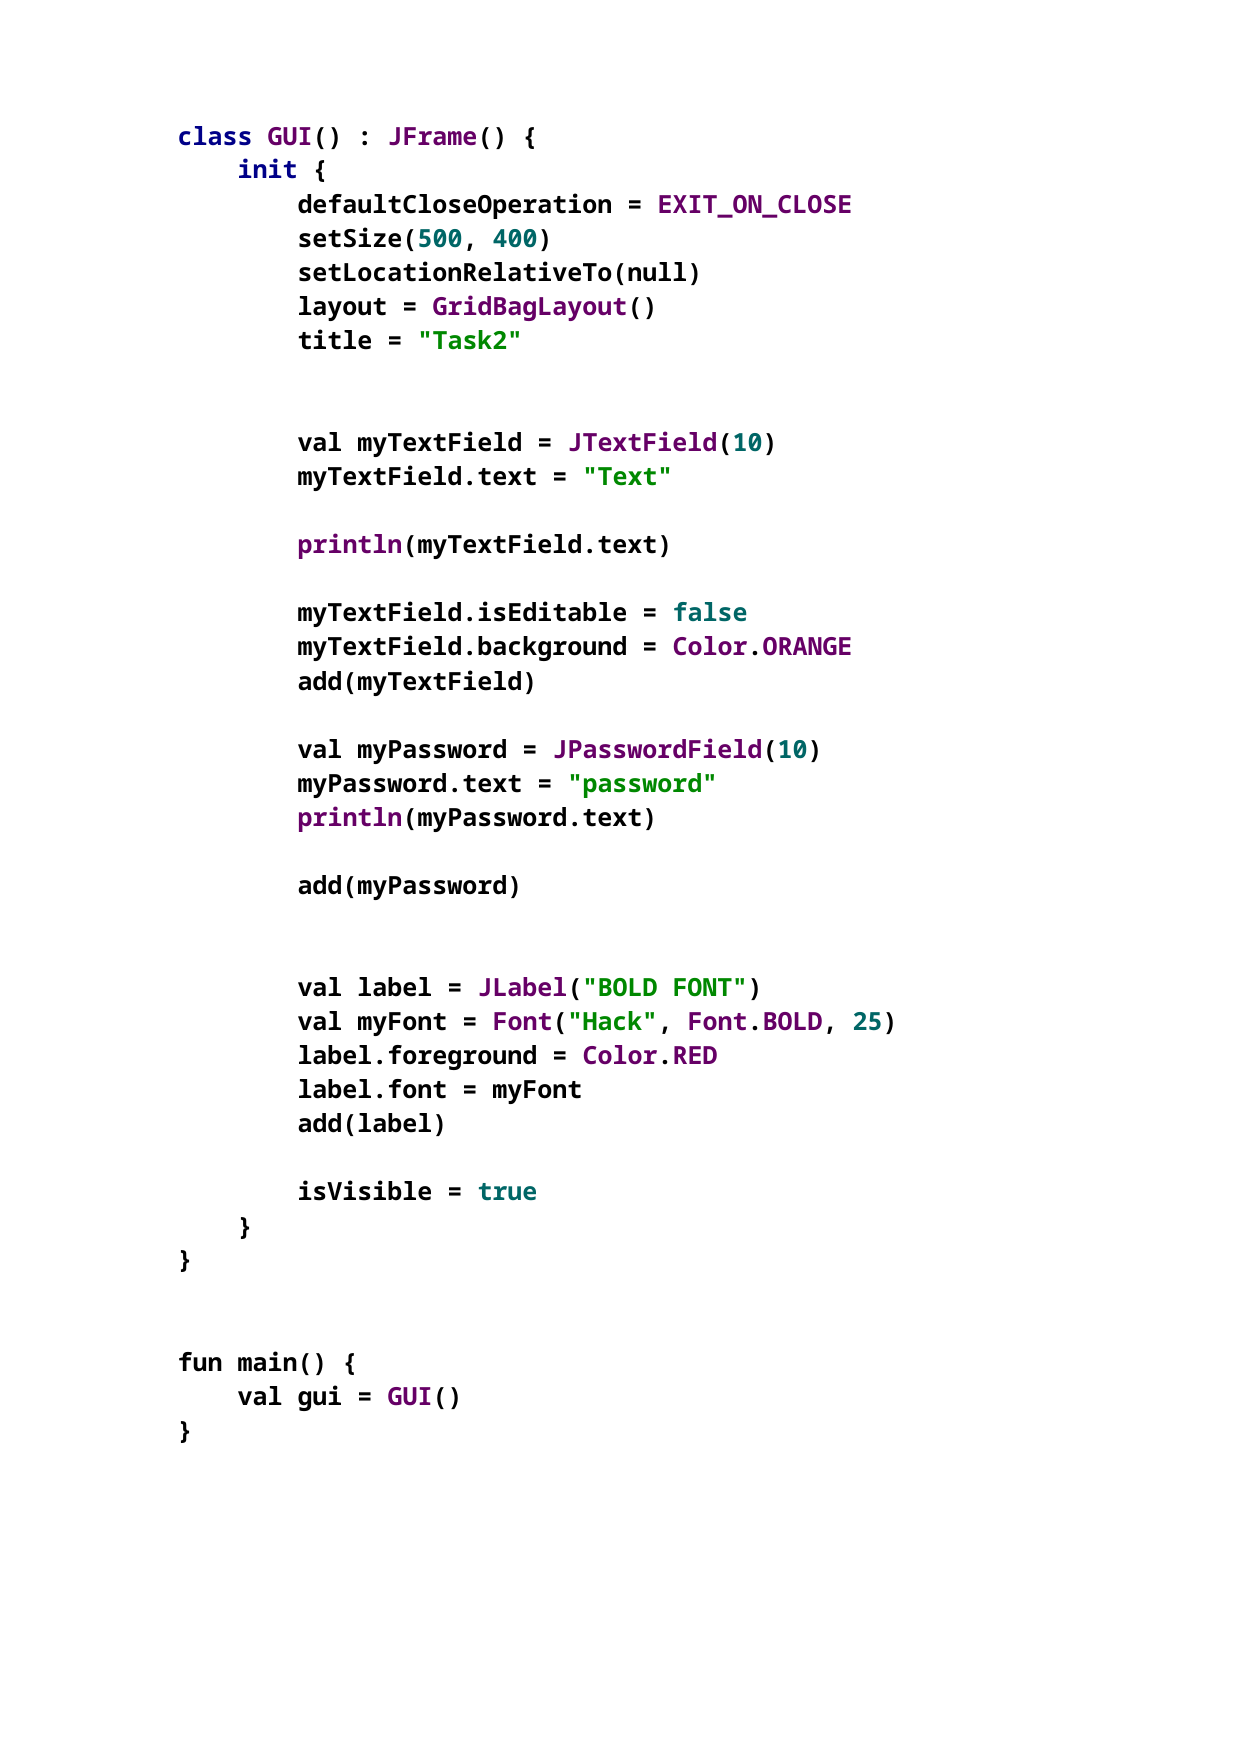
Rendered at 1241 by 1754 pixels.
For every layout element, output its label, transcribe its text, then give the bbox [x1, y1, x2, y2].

text label.foreground = Color.RED [177, 1038, 1152, 1072]
text add(myPassword) [177, 867, 1152, 902]
text myTextField.background = Color.ORANGE [177, 629, 1152, 663]
text setSize(500, 400) [177, 220, 1152, 254]
text } [177, 1208, 1152, 1242]
text class GUI() : JFrame() { [177, 118, 1152, 152]
text add(myTextField) [177, 663, 1152, 697]
text myPassword.text = "password" [177, 765, 1152, 799]
text layout = GridBagLayout() [177, 288, 1152, 322]
text label.font = myFont [177, 1072, 1152, 1106]
text add(label) [177, 1106, 1152, 1140]
text isVisible = true [177, 1174, 1152, 1208]
text title = "Task2" [177, 322, 1152, 357]
text } [177, 1242, 1152, 1276]
text setLocationRelativeTo(null) [177, 254, 1152, 288]
text println(myPassword.text) [177, 799, 1152, 833]
text val myFont = Font("Hack", Font.BOLD, 25) [177, 1004, 1152, 1038]
text defaultCloseOperation = EXIT_ON_CLOSE [177, 186, 1152, 220]
text init { [177, 152, 1152, 186]
text val label = JLabel("BOLD FONT") [177, 970, 1152, 1004]
text val gui = GUI() [177, 1378, 1152, 1412]
text val myTextField = JTextField(10) [177, 425, 1152, 459]
text println(myTextField.text) [177, 527, 1152, 561]
text myTextField.isEditable = false [177, 595, 1152, 629]
text } [177, 1412, 1152, 1447]
text val myPassword = JPasswordField(10) [177, 731, 1152, 765]
text fun main() { [177, 1344, 1152, 1378]
text myTextField.text = "Text" [177, 459, 1152, 493]
